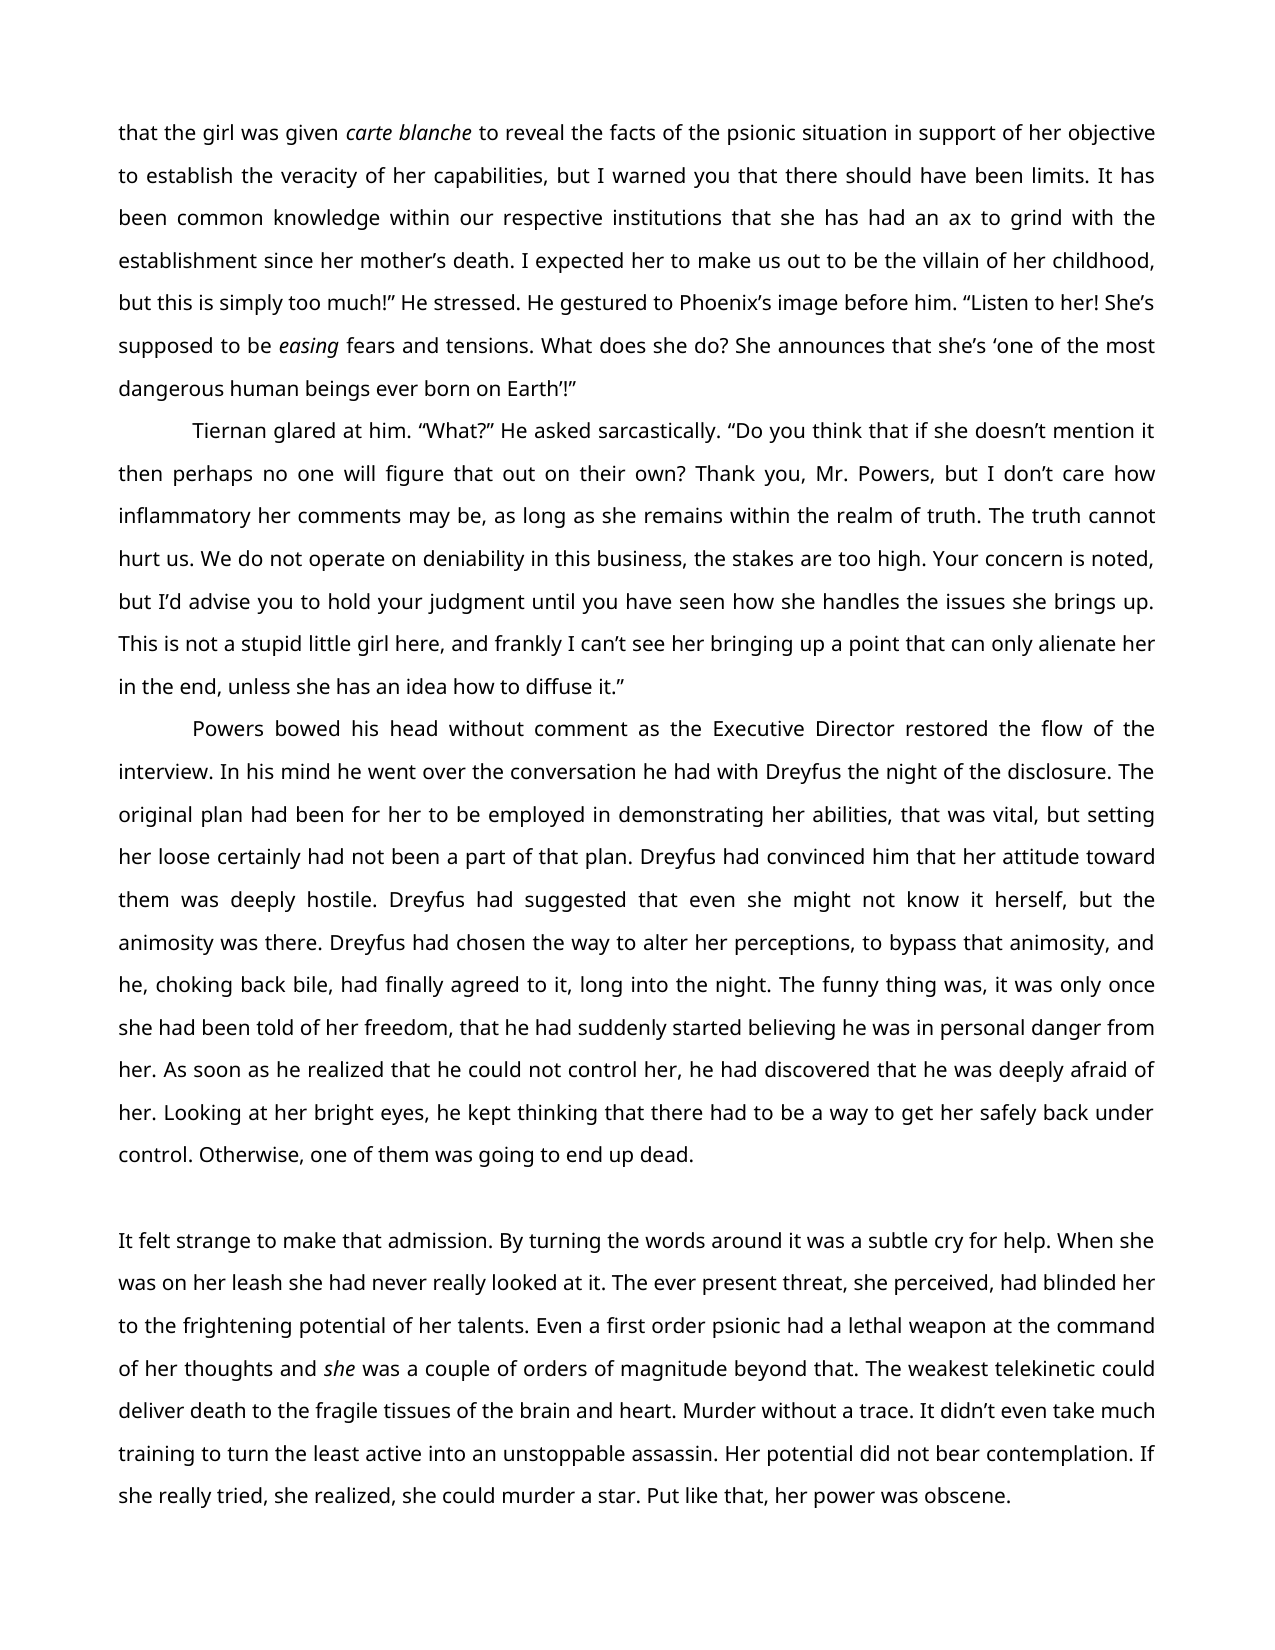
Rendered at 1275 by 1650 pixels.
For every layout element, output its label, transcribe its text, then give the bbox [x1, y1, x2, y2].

text Tiernan glared at him. “What?” He asked sarcastically. “Do you think that if she doesn’t mention it then perhaps no one will figure that out on their own? Thank you, Mr. Powers, but I don’t care how inflammatory her comments may be, as long as she remains within the realm of truth. The truth cannot hurt us. We do not operate on deniability in this business, the stakes are too high. Your concern is noted, but I’d advise you to hold your judgment until you have seen how she handles the issues she brings up. This is not a stupid little girl here, and frankly I can’t see her bringing up a point that can only alienate her in the end, unless she has an idea how to diffuse it.” [118, 416, 1157, 700]
text that the girl was given carte blanche to reveal the facts of the psionic situation in support of her objective to establish the veracity of her capabilities, but I warned you that there should have been limits. It has been common knowledge within our respective institutions that she has had an ax to grind with the establishment since her mother’s death. I expected her to make us out to be the villain of her childhood, but this is simply too much!” He stressed. He gestured to Phoenix’s image before him. “Listen to her! She’s supposed to be easing fears and tensions. What does she do? She announces that she’s ‘one of the most dangerous human beings ever born on Earth’!” [118, 118, 1157, 402]
text Powers bowed his head without comment as the Executive Director restored the flow of the interview. In his mind he went over the conversation he had with Dreyfus the night of the disclosure. The original plan had been for her to be employed in demonstrating her abilities, that was vital, but setting her loose certainly had not been a part of that plan. Dreyfus had convinced him that her attitude toward them was deeply hostile. Dreyfus had suggested that even she might not know it herself, but the animosity was there. Dreyfus had chosen the way to alter her perceptions, to bypass that animosity, and he, choking back bile, had finally agreed to it, long into the night. The funny thing was, it was only once she had been told of her freedom, that he had suddenly started believing he was in personal danger from her. As soon as he realized that he could not control her, he had discovered that he was deeply afraid of her. Looking at her bright eyes, he kept thinking that there had to be a way to get her safely back under control. Otherwise, one of them was going to end up dead. [118, 714, 1157, 1169]
text It felt strange to make that admission. By turning the words around it was a subtle cry for help. When she was on her leash she had never really looked at it. The ever present threat, she perceived, had blinded her to the frightening potential of her talents. Even a first order psionic had a lethal weapon at the command of her thoughts and she was a couple of orders of magnitude beyond that. The weakest telekinetic could deliver death to the fragile tissues of the brain and heart. Murder without a trace. It didn’t even take much training to turn the least active into an unstoppable assassin. Her potential did not bear contemplation. If she really tried, she realized, she could murder a star. Put like that, her power was obscene. [118, 1226, 1157, 1510]
